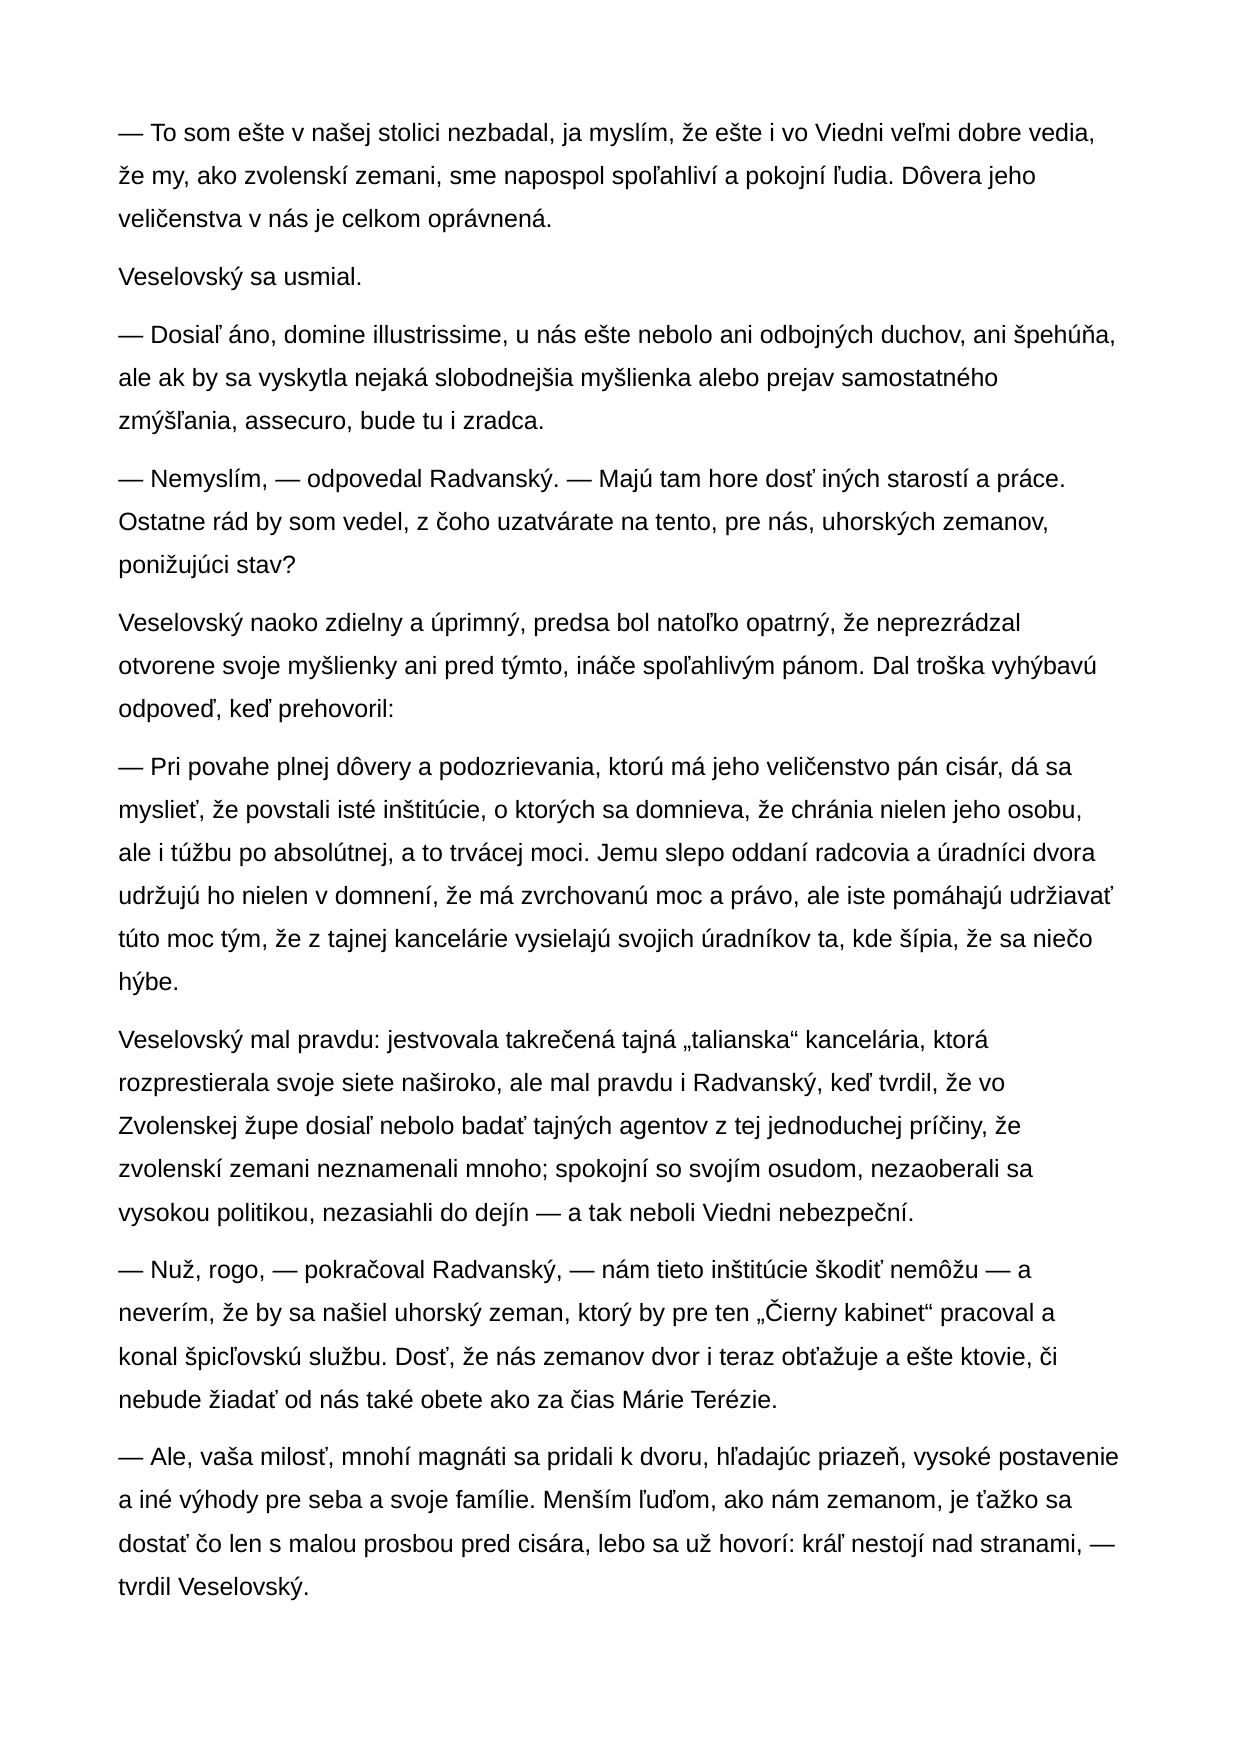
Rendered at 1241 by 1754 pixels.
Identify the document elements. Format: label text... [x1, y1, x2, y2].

text — To som ešte v našej stolici nezbadal, ja myslím, že ešte i vo Viedni veľmi dobre vedia, že my, ako zvolenskí zemani, sme napospol spoľahliví a pokojní ľudia. Dôvera jeho veličenstva v nás je celkom oprávnená. [118, 118, 1122, 233]
text — Nemyslím, — odpovedal Radvanský. — Majú tam hore dosť iných starostí a práce. Ostatne rád by som vedel, z čoho uzatvárate na tento, pre nás, uhorských zemanov, ponižujúci stav? [118, 464, 1122, 579]
text Veselovský mal pravdu: jestvovala takrečená tajná „talianska“ kancelária, ktorá rozprestierala svoje siete naširoko, ale mal pravdu i Radvanský, keď tvrdil, že vo Zvolenskej župe dosiaľ nebolo badať tajných agentov z tej jednoduchej príčiny, že zvolenskí zemani neznamenali mnoho; spokojní so svojím osudom, nezaoberali sa vysokou politikou, nezasiahli do dejín — a tak neboli Viedni nebezpeční. [118, 1025, 1122, 1226]
text — Ale, vaša milosť, mnohí magnáti sa pridali k dvoru, hľadajúc priazeň, vysoké postavenie a iné výhody pre seba a svoje famílie. Menším ľuďom, ako nám zemanom, je ťažko sa dostať čo len s malou prosbou pred cisára, lebo sa už hovorí: kráľ nestojí nad stranami, — tvrdil Veselovský. [118, 1442, 1122, 1600]
text Veselovský naoko zdielny a úprimný, predsa bol natoľko opatrný, že neprezrádzal otvorene svoje myšlienky ani pred týmto, ináče spoľahlivým pánom. Dal troška vyhýbavú odpoveď, keď prehovoril: [118, 608, 1122, 723]
text — Nuž, rogo, — pokračoval Radvanský, — nám tieto inštitúcie škodiť nemôžu — a neverím, že by sa našiel uhorský zeman, ktorý by pre ten „Čierny kabinet“ pracoval a konal špicľovskú službu. Dosť, že nás zemanov dvor i teraz obťažuje a ešte ktovie, či nebude žiadať od nás také obete ako za čias Márie Terézie. [118, 1255, 1122, 1413]
text — Dosiaľ áno, domine illustrissime, u nás ešte nebolo ani odbojných duchov, ani špehúňa, ale ak by sa vyskytla nejaká slobodnejšia myšlienka alebo prejav samostatného zmýšľania, assecuro, bude tu i zradca. [118, 320, 1122, 435]
text — Pri povahe plnej dôvery a podozrievania, ktorú má jeho veličenstvo pán cisár, dá sa myslieť, že povstali isté inštitúcie, o ktorých sa domnieva, že chránia nielen jeho osobu, ale i túžbu po absolútnej, a to trvácej moci. Jemu slepo oddaní radcovia a úradníci dvora udržujú ho nielen v domnení, že má zvrchovanú moc a právo, ale iste pomáhajú udržiavať túto moc tým, že z tajnej kancelárie vysielajú svojich úradníkov ta, kde šípia, že sa niečo hýbe. [118, 752, 1122, 996]
text Veselovský sa usmial. [118, 262, 1122, 291]
